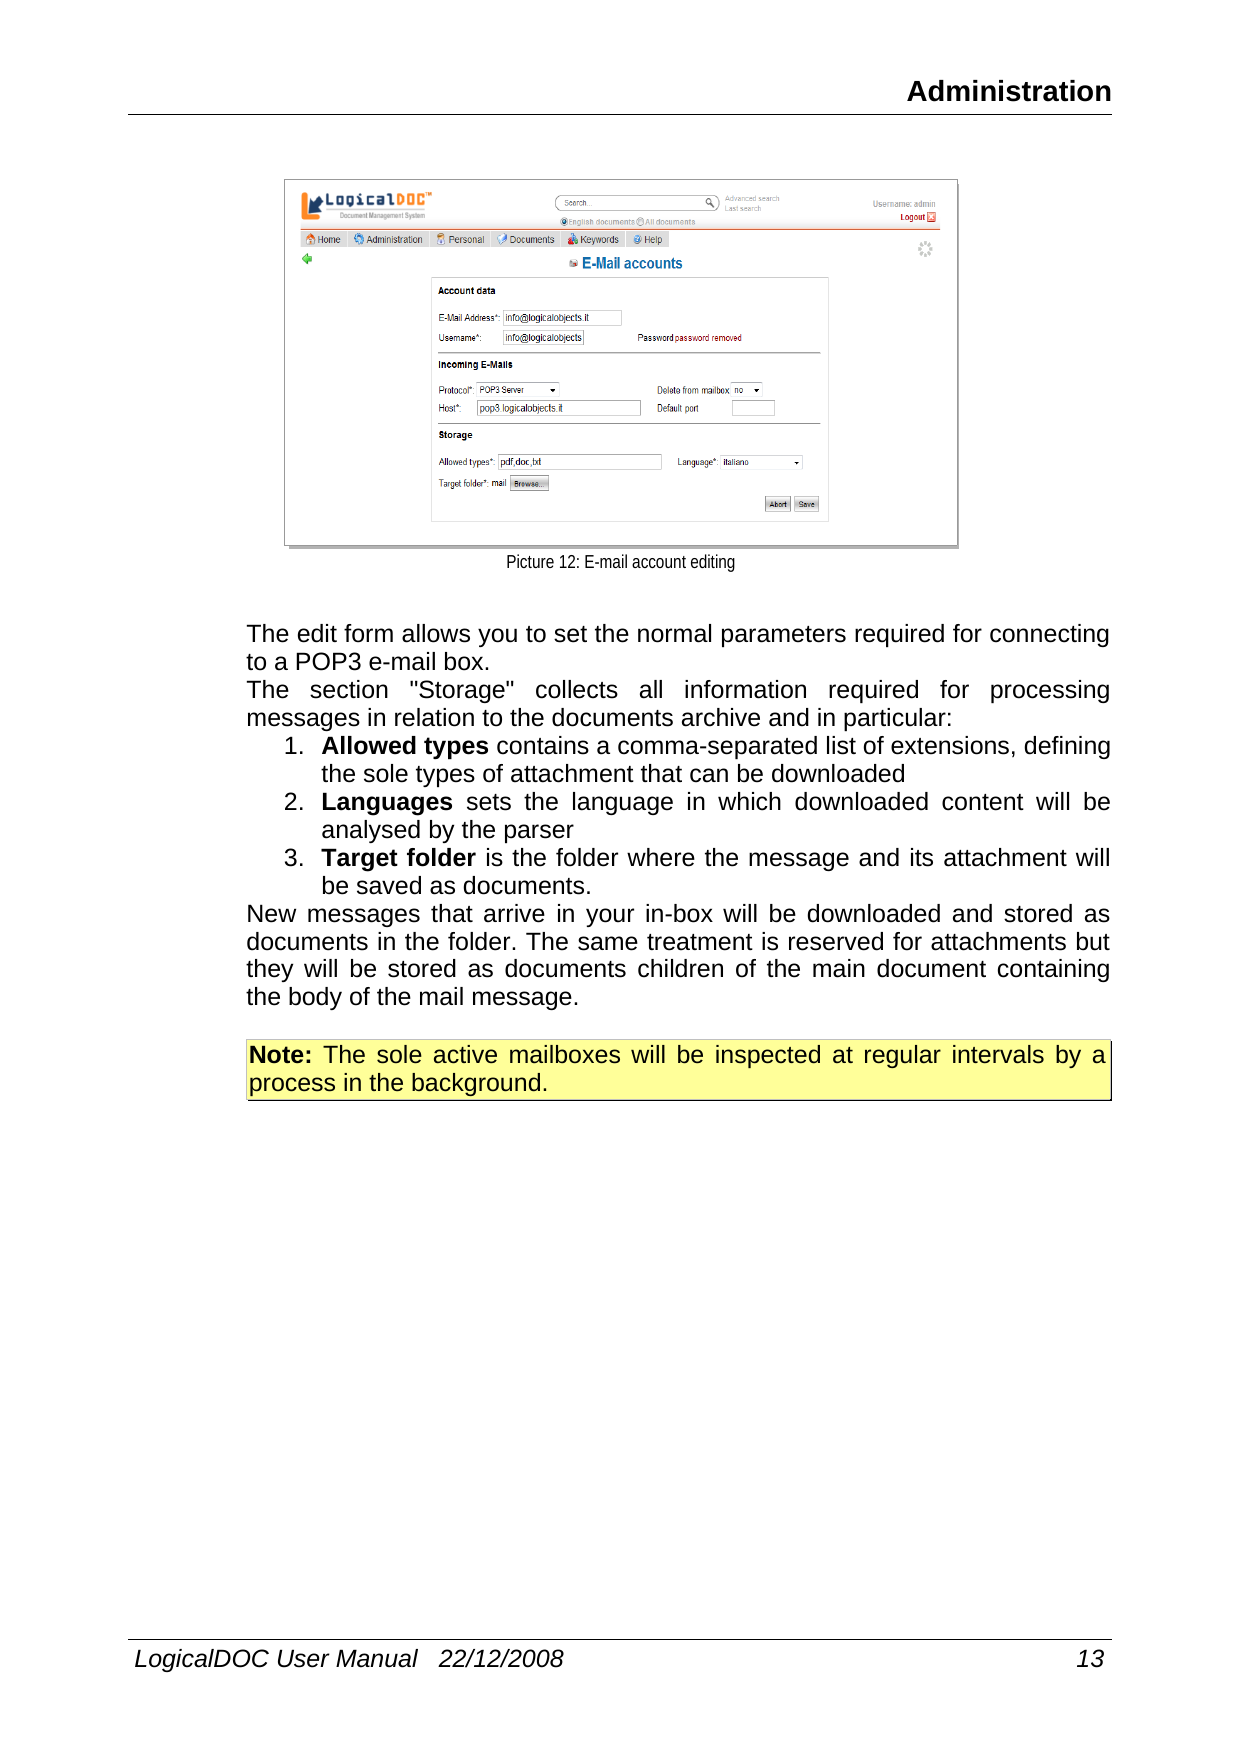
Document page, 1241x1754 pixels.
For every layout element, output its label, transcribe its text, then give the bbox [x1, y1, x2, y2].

text New messages that arrive in your in-box will be downloaded and stored as documents in the folder. The same treatment is reserved for attachments but they will be stored as documents children of the main document containing the body of the mail message. [246, 899, 1112, 1011]
text The edit form allows you to set the normal parameters required for connecting to a POP3 e-mail box. [246, 620, 1112, 676]
text Note: The sole active mailboxes will be inspected at regular intervals by a process in the background. [247, 1040, 1110, 1099]
text The section "Storage" collects all information required for processing messages in relation to the documents archive and in particular: [246, 676, 1112, 732]
list Languages sets the language in which downloaded content will be analysed by the parser [284, 788, 1112, 843]
picture [300, 188, 940, 536]
list Allowed types contains a comma-separated list of extensions, defining the sole types of attachment that can be downloaded [284, 732, 1112, 788]
list Target folder is the folder where the message and its attachment will be saved as documents. [284, 843, 1112, 899]
text Picture 12: E-mail account editing [284, 546, 958, 572]
